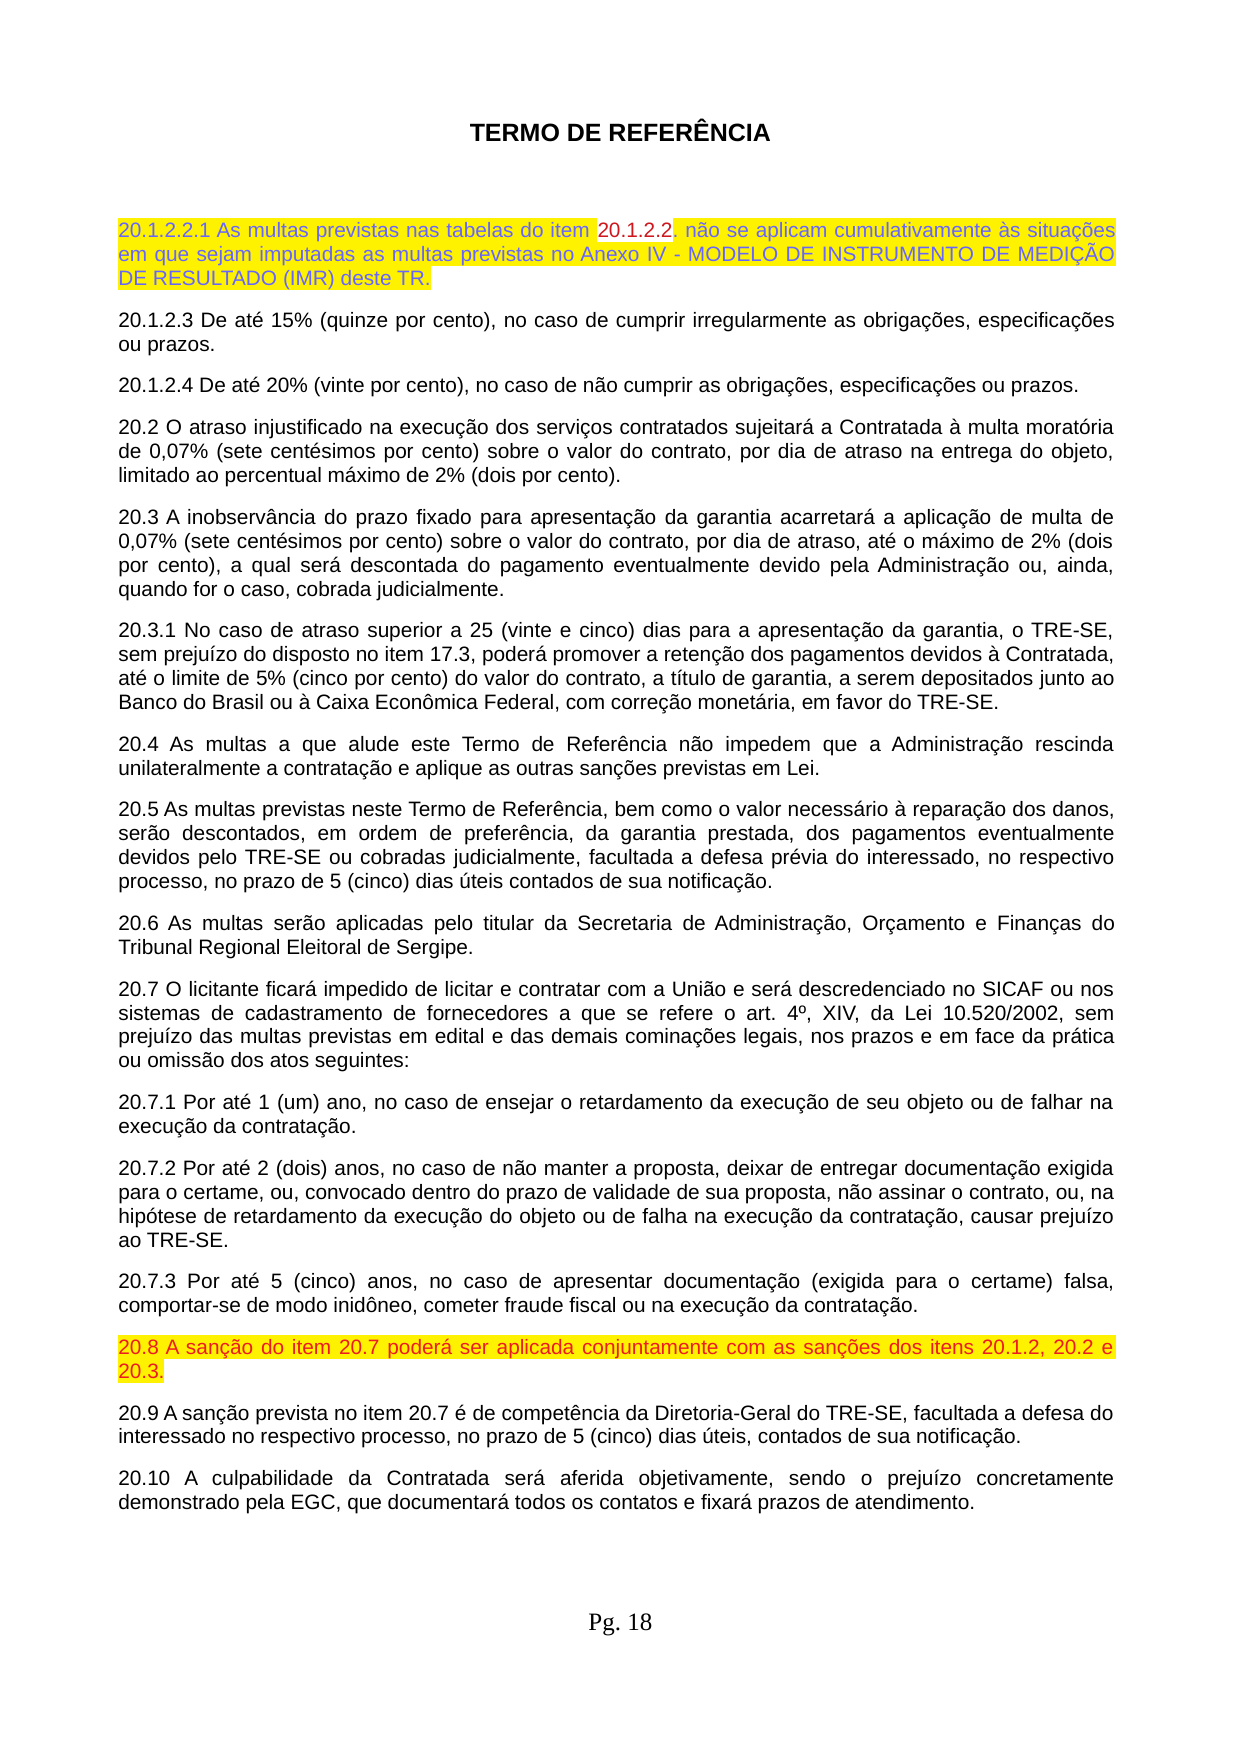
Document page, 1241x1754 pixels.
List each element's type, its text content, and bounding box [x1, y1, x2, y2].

text 20.7 O licitante ficará impedido de licitar e contratar com a União e será descredenciado no SICAF ou nos sistemas de cadastramento de fornecedores a que se refere o art. 4º, XIV, da Lei 10.520/2002, sem prejuízo das multas previstas em edital e das demais cominações legais, nos prazos e em face da prática ou omissão dos atos seguintes: [118, 976, 1116, 1072]
text 20.9 A sanção prevista no item 20.7 é de competência da Diretoria-Geral do TRE-SE, facultada a defesa do interessado no respectivo processo, no prazo de 5 (cinco) dias úteis, contados de sua notificação. [118, 1400, 1116, 1448]
text 20.3 A inobservância do prazo fixado para apresentação da garantia acarretará a aplicação de multa de 0,07% (sete centésimos por cento) sobre o valor do contrato, por dia de atraso, até o máximo de 2% (dois por cento), a qual será descontada do pagamento eventualmente devido pela Administração ou, ainda, quando for o caso, cobrada judicialmente. [118, 504, 1116, 600]
text 20.3.1 No caso de atraso superior a 25 (vinte e cinco) dias para a apresentação da garantia, o TRE-SE, sem prejuízo do disposto no item 17.3, poderá promover a retenção dos pagamentos devidos à Contratada, até o limite de 5% (cinco por cento) do valor do contrato, a título de garantia, a serem depositados junto ao Banco do Brasil ou à Caixa Econômica Federal, com correção monetária, em favor do TRE-SE. [118, 618, 1116, 714]
text 20.7.2 Por até 2 (dois) anos, no caso de não manter a proposta, deixar de entregar documentação exigida para o certame, ou, convocado dentro do prazo de validade de sua proposta, não assinar o contrato, ou, na hipótese de retardamento da execução do objeto ou de falha na execução da contratação, causar prejuízo ao TRE-SE. [118, 1156, 1116, 1251]
text 20.1.2.3 De até 15% (quinze por cento), no caso de cumprir irregularmente as obrigações, especificações ou prazos. [118, 308, 1116, 356]
text 20.2 O atraso injustificado na execução dos serviços contratados sujeitará a Contratada à multa moratória de 0,07% (sete centésimos por cento) sobre o valor do contrato, por dia de atraso na entrega do objeto, limitado ao percentual máximo de 2% (dois por cento). [118, 415, 1116, 487]
text 20.6 As multas serão aplicadas pelo titular da Secretaria de Administração, Orçamento e Finanças do Tribunal Regional Eleitoral de Sergipe. [118, 911, 1116, 959]
text 20.10 A culpabilidade da Contratada será aferida objetivamente, sendo o prejuízo concretamente demonstrado pela EGC, que documentará todos os contatos e fixará prazos de atendimento. [118, 1466, 1116, 1514]
text 20.7.3 Por até 5 (cinco) anos, no caso de apresentar documentação (exigida para o certame) falsa, comportar-se de modo inidôneo, cometer fraude fiscal ou na execução da contratação. [118, 1269, 1116, 1317]
text 20.4 As multas a que alude este Termo de Referência não impedem que a Administração rescinda unilateralmente a contratação e aplique as outras sanções previstas em Lei. [118, 732, 1116, 779]
text 20.8 A sanção do item 20.7 poderá ser aplicada conjuntamente com as sanções dos itens 20.1.2, 20.2 e 20.3. [118, 1335, 1116, 1383]
text 20.1.2.4 De até 20% (vinte por cento), no caso de não cumprir as obrigações, especificações ou prazos. [118, 373, 1116, 397]
text 20.5 As multas previstas neste Termo de Referência, bem como o valor necessário à reparação dos danos, serão descontados, em ordem de preferência, da garantia prestada, dos pagamentos eventualmente devidos pelo TRE-SE ou cobradas judicialmente, facultada a defesa prévia do interessado, no respectivo processo, no prazo de 5 (cinco) dias úteis contados de sua notificação. [118, 797, 1116, 893]
text 20.1.2.2.1 As multas previstas nas tabelas do item 20.1.2.2. não se aplicam cumulativamente às situações em que sejam imputadas as multas previstas no Anexo IV - MODELO DE INSTRUMENTO DE MEDIÇÃO DE RESULTADO (IMR) deste TR. [118, 218, 1116, 290]
text 20.7.1 Por até 1 (um) ano, no caso de ensejar o retardamento da execução de seu objeto ou de falhar na execução da contratação. [118, 1090, 1116, 1138]
